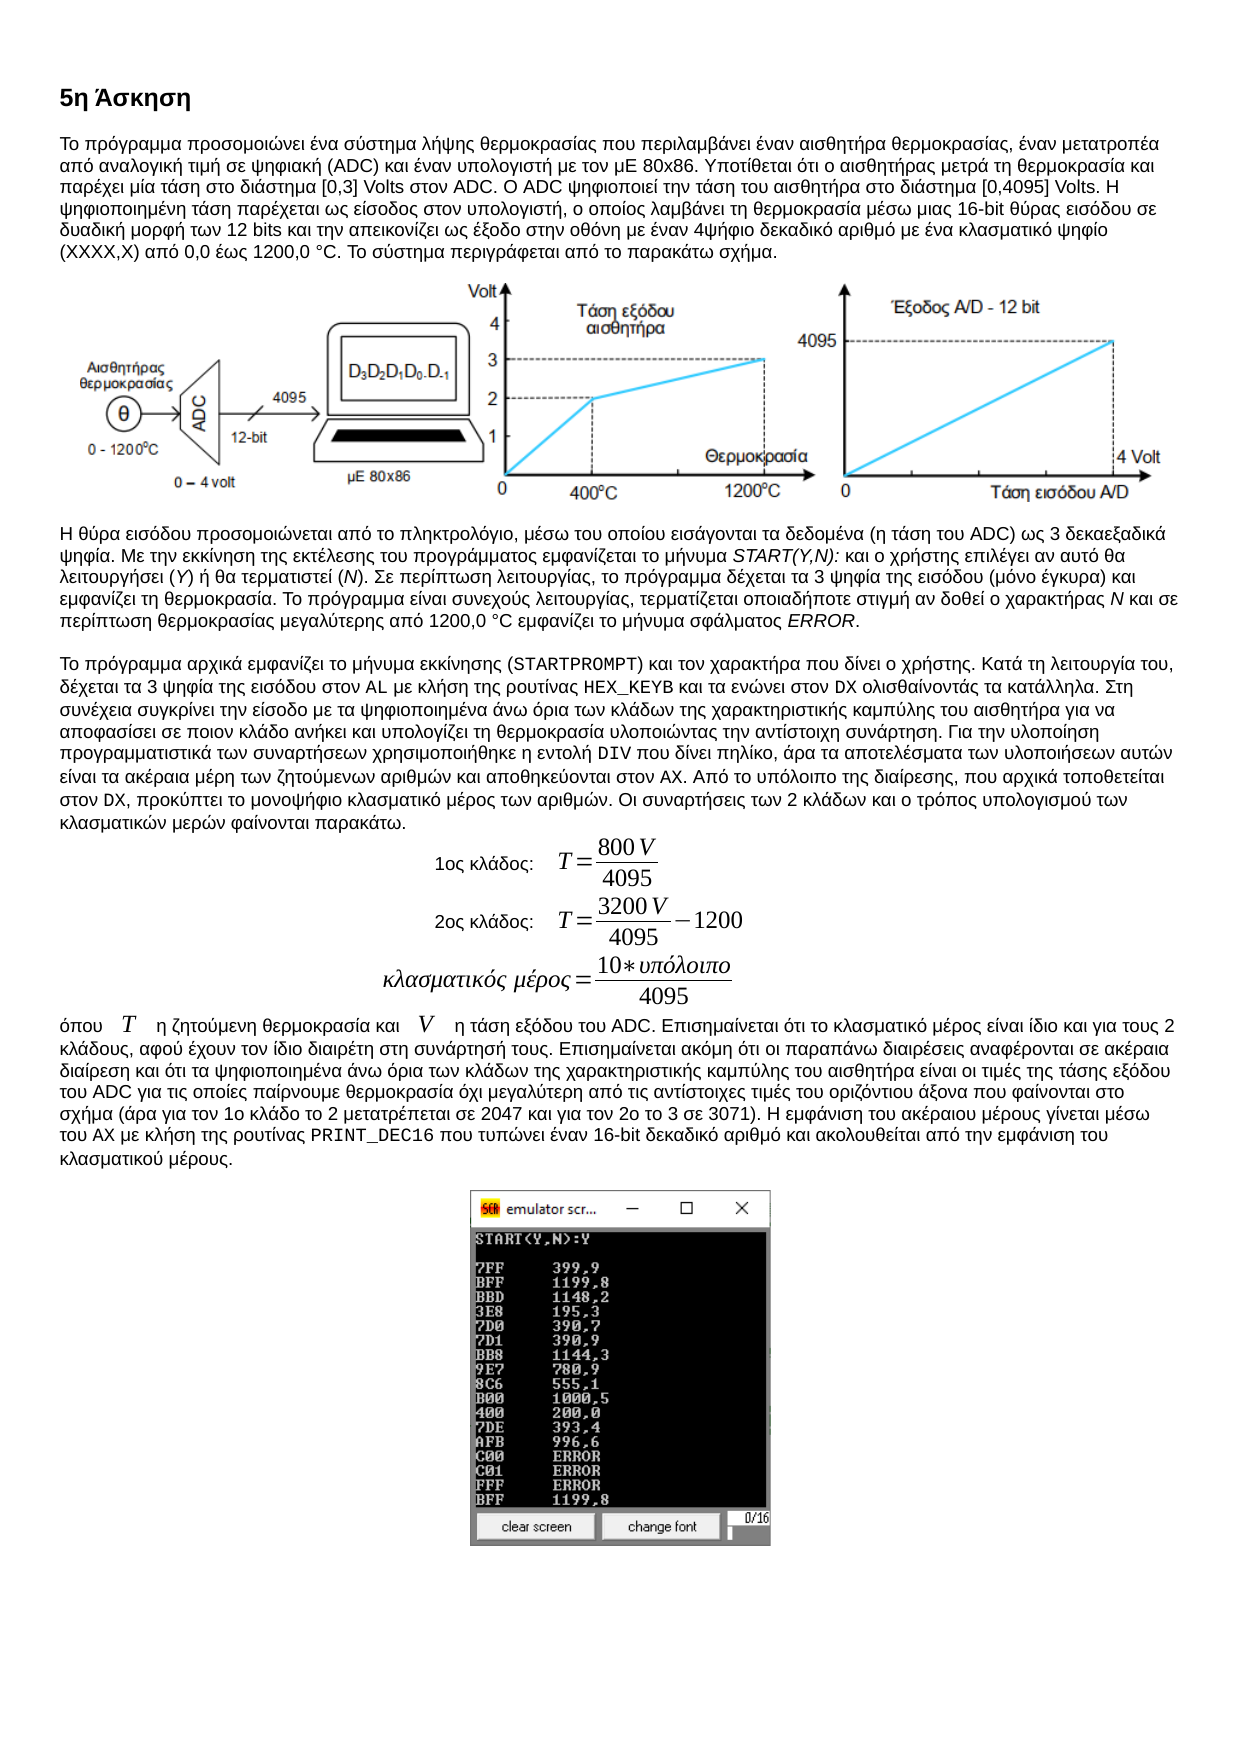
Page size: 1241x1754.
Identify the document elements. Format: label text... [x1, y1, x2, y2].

picture [470, 1190, 771, 1546]
text όπουη ζητούμενη θερμοκρασία καιη τάση εξόδου του ADC. Επισημαίνεται ότι το κλασματικό μέρος είναι ίδιο και για τους 2 κλάδους, αφού έχουν τον ίδιο διαιρέτη στη συνάρτησή τους. Επισημαίνεται ακόμη ότι οι παραπάνω διαιρέσεις αναφέρονται σε ακέραια διαίρεση και ότι τα ψηφιοποιημένα άνω όρια των κλάδων της χαρακτηριστικής καμπύλης του αισθητήρα είναι οι τιμές της τάσης εξόδου του ADC για τις οποίες παίρνουμε θερμοκρασία όχι μεγαλύτερη από τις αντίστοιχες τιμές του οριζόντιου άξονα που φαίνονται στο σχήμα (άρα για τον 1ο κλάδο το 2 μετατρέπεται σε 2047 και για τον 2ο το 3 σε 3071). Η εμφάνιση του ακέραιου μέρους γίνεται μέσω του AX με κλήση της ρουτίνας PRINT_DEC16 που τυπώνει έναν 16-bit δεκαδικό αριθμό και ακολουθείται από την εμφάνιση του κλασματικού μέρους. [59, 1010, 1181, 1169]
text Το πρόγραμμα αρχικά εμφανίζει το μήνυμα εκκίνησης (STARTPROMPT) και τον χαρακτήρα που δίνει ο χρήστης. Κατά τη λειτουργία του, δέχεται τα 3 ψηφία της εισόδου στον AL με κλήση της ρουτίνας HEX_KEYB και τα ενώνει στον DX ολισθαίνοντάς τα κατάλληλα. Στη συνέχεια συγκρίνει την είσοδο με τα ψηφιοποιημένα άνω όρια των κλάδων της χαρακτηριστικής καμπύλης του αισθητήρα για να αποφασίσει σε ποιον κλάδο ανήκει και υπολογίζει τη θερμοκρασία υλοποιώντας την αντίστοιχη συνάρτηση. Για την υλοποίηση προγραμματιστικά των συναρτήσεων χρησιμοποιήθηκε η εντολή DIV που δίνει πηλίκο, άρα τα αποτελέσματα των υλοποιήσεων αυτών είναι τα ακέραια μέρη των ζητούμενων αριθμών και αποθηκεύονται στον AX. Από το υπόλοιπο της διαίρεσης, που αρχικά τοποθετείται στον DX, προκύπτει το μονοψήφιο κλασματικό μέρος των αριθμών. Οι συναρτήσεις των 2 κλάδων και ο τρόπος υπολογισμού των κλασματικών μερών φαίνονται παρακάτω. [59, 653, 1181, 833]
text 5η Άσκηση [59, 82, 1181, 111]
text Η θύρα εισόδου προσομοιώνεται από το πληκτρολόγιο, μέσω του οποίου εισάγονται τα δεδομένα (η τάση του ADC) ως 3 δεκαεξαδικά ψηφία. Με την εκκίνηση της εκτέλεσης του προγράμματος εμφανίζεται το μήνυμα START(Y,N): και ο χρήστης επιλέγει αν αυτό θα λειτουργήσει (Y) ή θα τερματιστεί (N). Σε περίπτωση λειτουργίας, το πρόγραμμα δέχεται τα 3 ψηφία της εισόδου (μόνο έγκυρα) και εμφανίζει τη θερμοκρασία. Το πρόγραμμα είναι συνεχούς λειτουργίας, τερματίζεται οποιαδήποτε στιγμή αν δοθεί ο χαρακτήρας N και σε περίπτωση θερμοκρασίας μεγαλύτερης από 1200,0 °C εμφανίζει το μήνυμα σφάλματος ERROR. [59, 523, 1181, 631]
text Το πρόγραμμα προσομοιώνει ένα σύστημα λήψης θερμοκρασίας που περιλαμβάνει έναν αισθητήρα θερμοκρασίας, έναν μετατροπέα από αναλογική τιμή σε ψηφιακή (ADC) και έναν υπολογιστή με τον μΕ 80x86. Υποτίθεται ότι ο αισθητήρας μετρά τη θερμοκρασία και παρέχει μία τάση στο διάστημα [0,3] Volts στον ADC. Ο ADC ψηφιοποιεί την τάση του αισθητήρα στο διάστημα [0,4095] Volts. Η ψηφιοποιημένη τάση παρέχεται ως είσοδος στον υπολογιστή, ο οποίος λαμβάνει τη θερμοκρασία μέσω μιας 16-bit θύρας εισόδου σε δυαδική μορφή των 12 bits και την απεικονίζει ως έξοδο στην οθόνη με έναν 4ψήφιο δεκαδικό αριθμό με ένα κλασματικό ψηφίο (XXXX,X) από 0,0 έως 1200,0 °C. Το σύστημα περιγράφεται από το παρακάτω σχήμα. [59, 133, 1181, 262]
picture [80, 283, 1161, 502]
text 1ος κλάδος: [59, 833, 1181, 892]
text 2ος κλάδος: [59, 892, 1181, 951]
